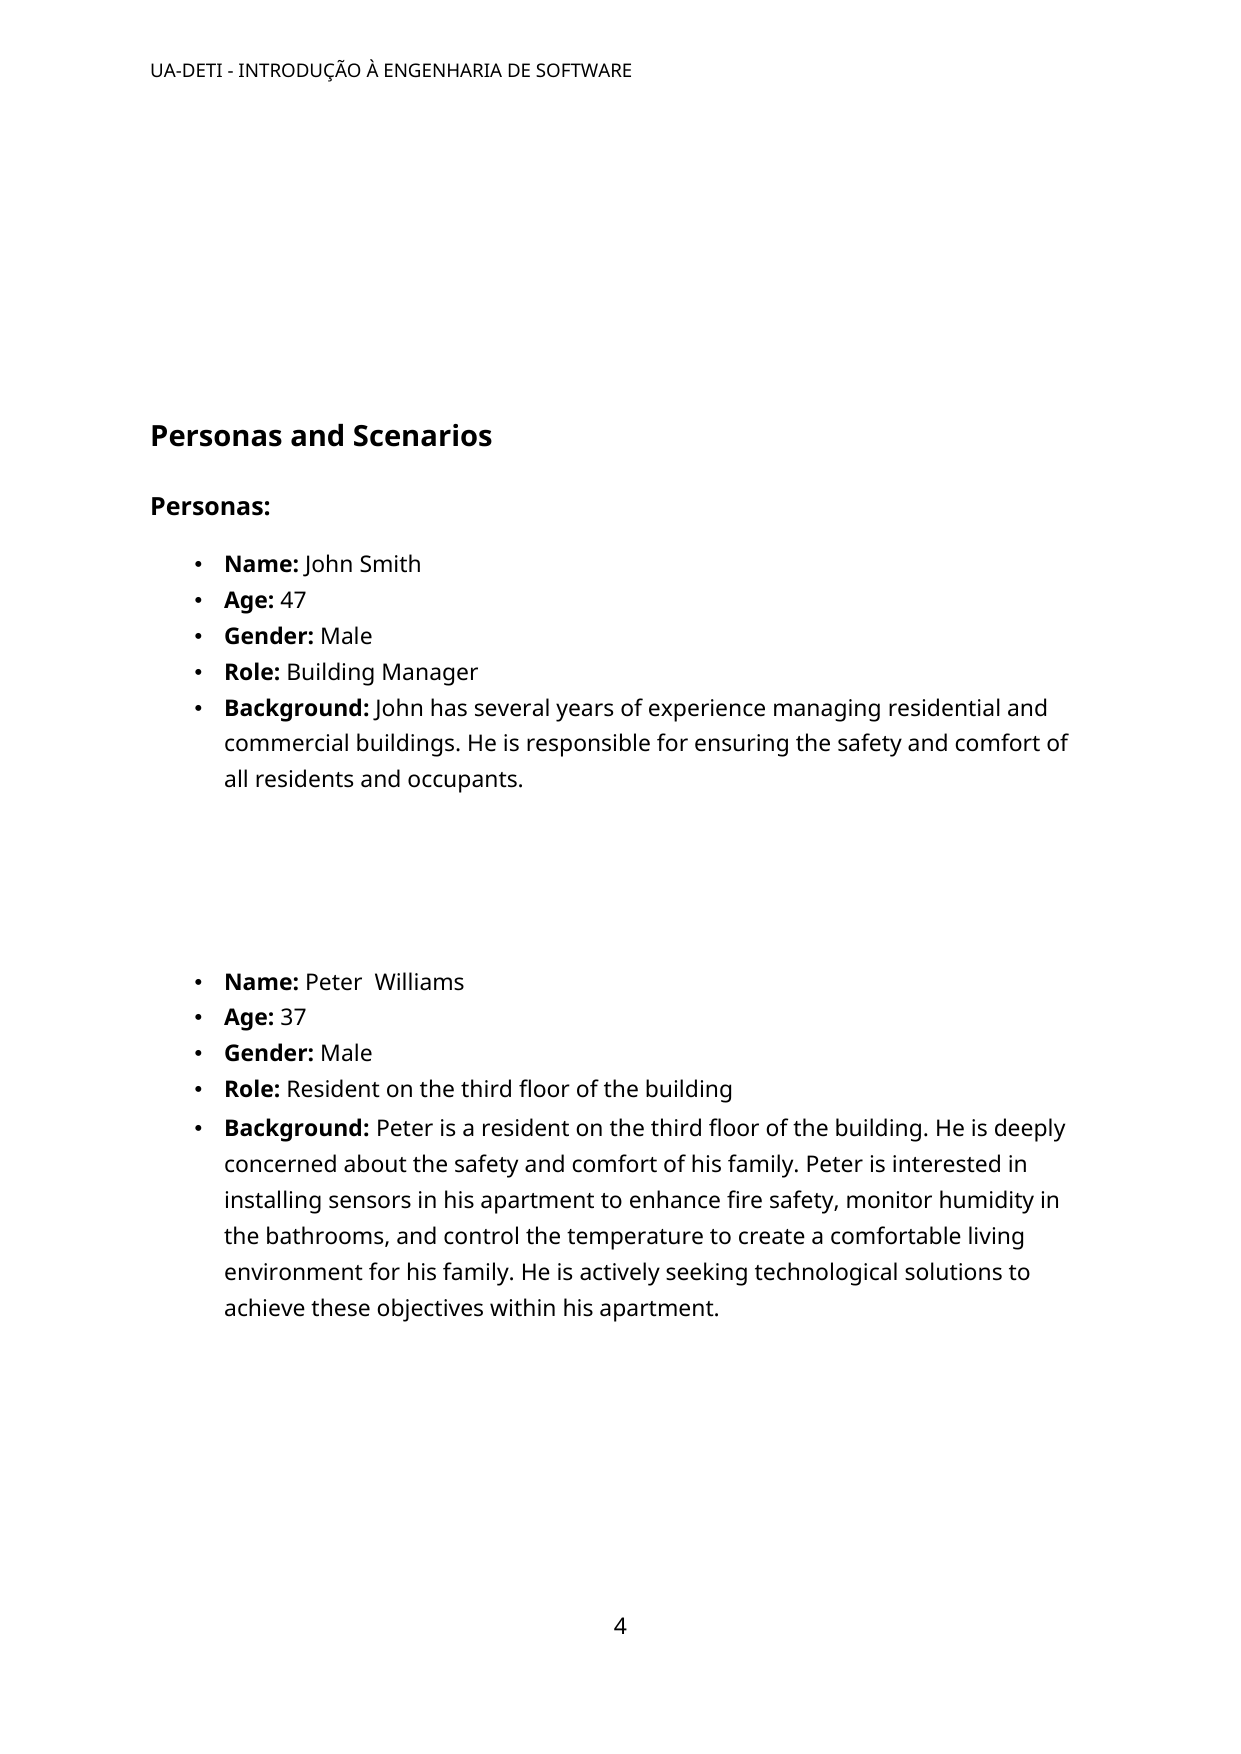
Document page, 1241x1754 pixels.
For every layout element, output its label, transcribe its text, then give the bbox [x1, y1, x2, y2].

list Background: Peter is a resident on the third floor of the building. He is deeply concerned about the safety and comfort of his family. Peter is interested in installing sensors in his apartment to enhance fire safety, monitor humidity in the bathrooms, and control the temperature to create a comfortable living environment for his family. He is actively seeking technological solutions to achieve these objectives within his apartment. [194, 1109, 1090, 1323]
list Role: Building Manager [194, 656, 1090, 687]
list Gender: Male [194, 1037, 1090, 1068]
list Gender: Male [194, 619, 1090, 651]
list Age: 47 [194, 584, 1090, 615]
subtitle Personas and Scenarios [150, 416, 1090, 455]
list Background: John has several years of experience managing residential and commercial buildings. He is responsible for ensuring the safety and comfort of all residents and occupants. [194, 691, 1090, 794]
list Name: John Smith [194, 548, 1090, 579]
list Role: Resident on the third floor of the building [194, 1073, 1090, 1104]
list Name: Peter Williams [194, 965, 1090, 997]
text Personas: [150, 489, 1090, 523]
list Age: 37 [194, 1001, 1090, 1033]
